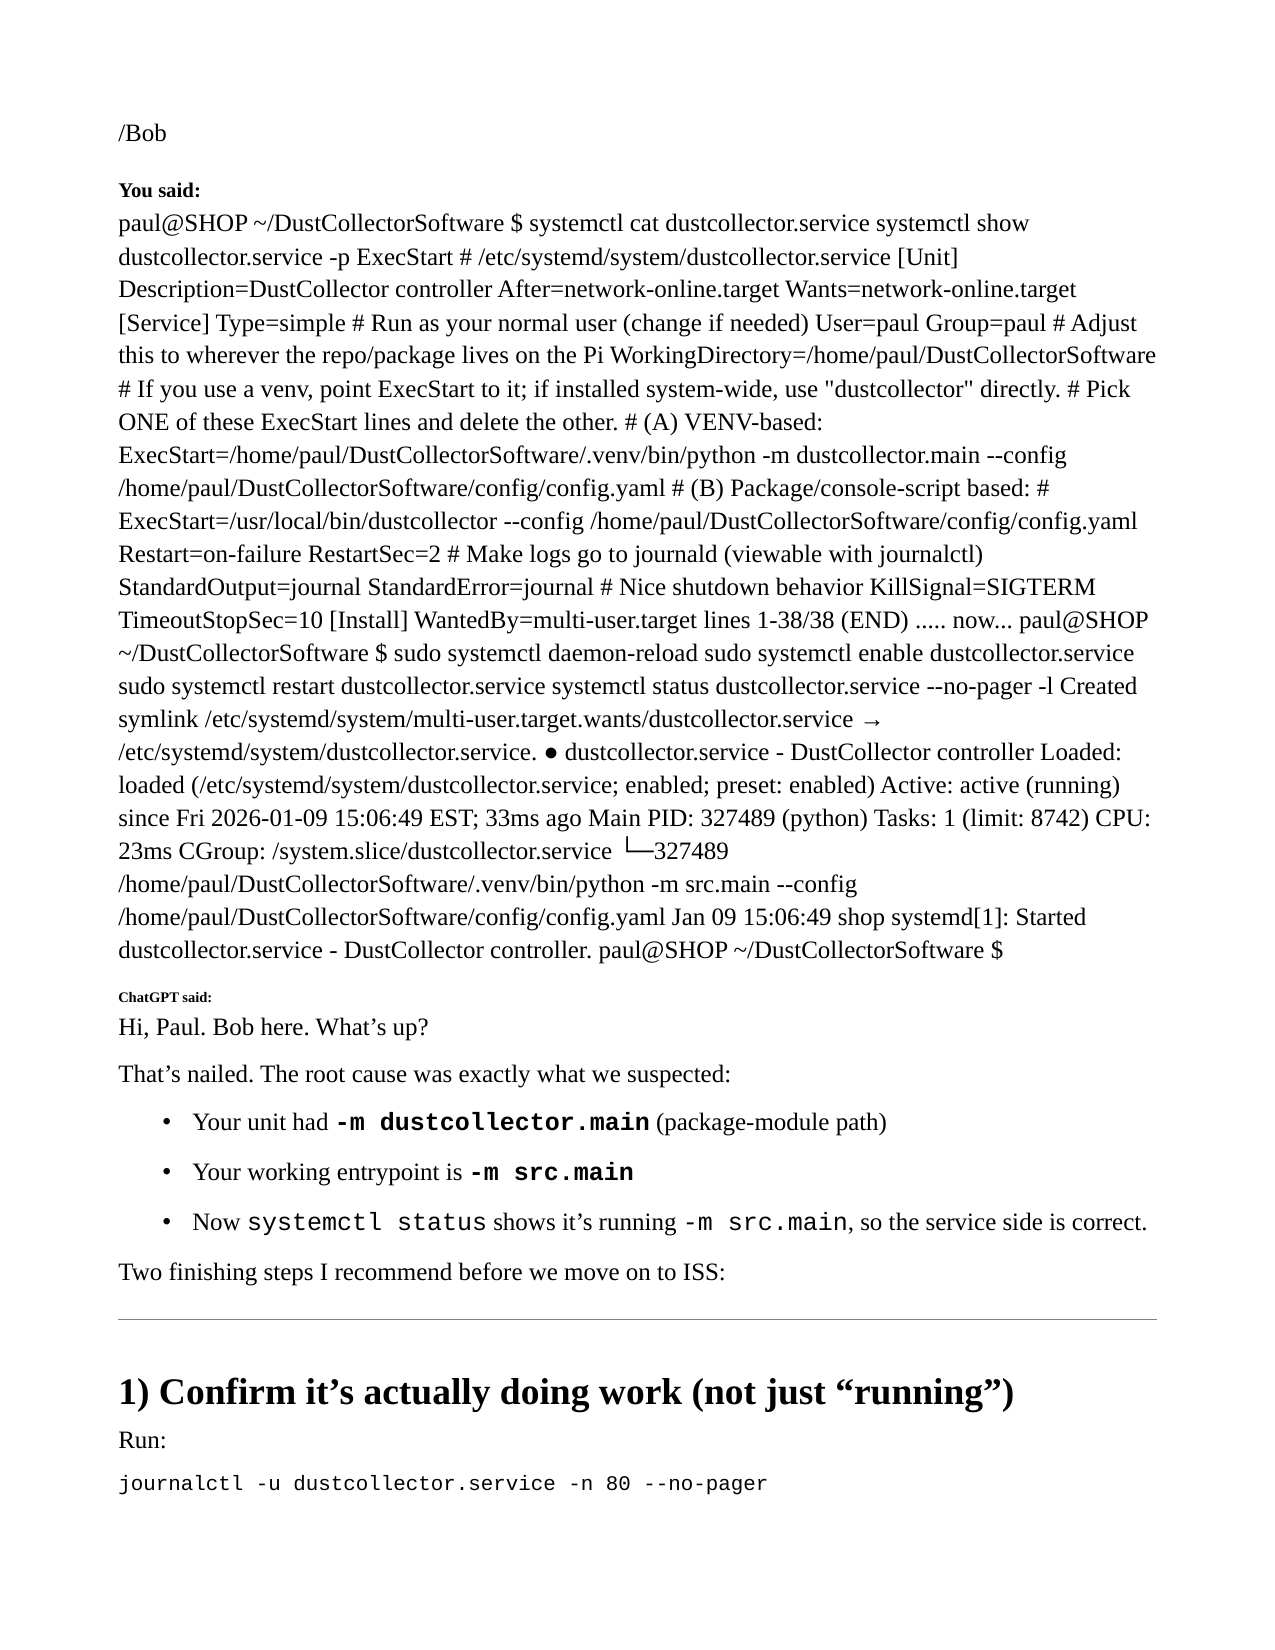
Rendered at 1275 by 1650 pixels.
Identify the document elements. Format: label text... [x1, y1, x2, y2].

list Now systemctl status shows it’s running -m src.main, so the service side is correct. [162, 1207, 1157, 1238]
subtitle You said: [118, 178, 1157, 202]
text /Bob [118, 118, 1157, 147]
text Run: [118, 1425, 1157, 1454]
list Your working entrypoint is -m src.main [162, 1157, 1157, 1188]
subtitle ChatGPT said: [118, 989, 1157, 1006]
list Your unit had -m dustcollector.main (package-module path) [162, 1107, 1157, 1138]
subtitle 1) Confirm it’s actually doing work (not just “running”) [118, 1370, 1157, 1413]
text That’s nailed. The root cause was exactly what we suspected: [118, 1059, 1157, 1088]
text paul@SHOP ~/DustCollectorSoftware $ systemctl cat dustcollector.service systemctl show dustcollector.service -p ExecStart # /etc/systemd/system/dustcollector.service [Unit] Description=DustCollector controller After=network-online.target Wants=network-online.target [Service] Type=simple # Run as your normal user (change if needed) User=paul Group=paul # Adjust this to wherever the repo/package lives on the Pi WorkingDirectory=/home/paul/DustCollectorSoftware # If you use a venv, point ExecStart to it; if installed system-wide, use "dustcollector" directly. # Pick ONE of these ExecStart lines and delete the other. # (A) VENV-based: ExecStart=/home/paul/DustCollectorSoftware/.venv/bin/python -m dustcollector.main --config /home/paul/DustCollectorSoftware/config/config.yaml # (B) Package/console-script based: # ExecStart=/usr/local/bin/dustcollector --config /home/paul/DustCollectorSoftware/config/config.yaml Restart=on-failure RestartSec=2 # Make logs go to journald (viewable with journalctl) StandardOutput=journal StandardError=journal # Nice shutdown behavior KillSignal=SIGTERM TimeoutStopSec=10 [Install] WantedBy=multi-user.target lines 1-38/38 (END) ..... now... paul@SHOP ~/DustCollectorSoftware $ sudo systemctl daemon-reload sudo systemctl enable dustcollector.service sudo systemctl restart dustcollector.service systemctl status dustcollector.service --no-pager -l Created symlink /etc/systemd/system/multi-user.target.wants/dustcollector.service → /etc/systemd/system/dustcollector.service. ● dustcollector.service - DustCollector controller Loaded: loaded (/etc/systemd/system/dustcollector.service; enabled; preset: enabled) Active: active (running) since Fri 2026-01-09 15:06:49 EST; 33ms ago Main PID: 327489 (python) Tasks: 1 (limit: 8742) CPU: 23ms CGroup: /system.slice/dustcollector.service └─327489 /home/paul/DustCollectorSoftware/.venv/bin/python -m src.main --config /home/paul/DustCollectorSoftware/config/config.yaml Jan 09 15:06:49 shop systemd[1]: Started dustcollector.service - DustCollector controller. paul@SHOP ~/DustCollectorSoftware $ [118, 208, 1157, 964]
text journalctl -u dustcollector.service -n 80 --no-pager [118, 1473, 1157, 1497]
text Two finishing steps I recommend before we move on to ISS: [118, 1257, 1157, 1286]
text Hi, Paul. Bob here. What’s up? [118, 1012, 1157, 1041]
